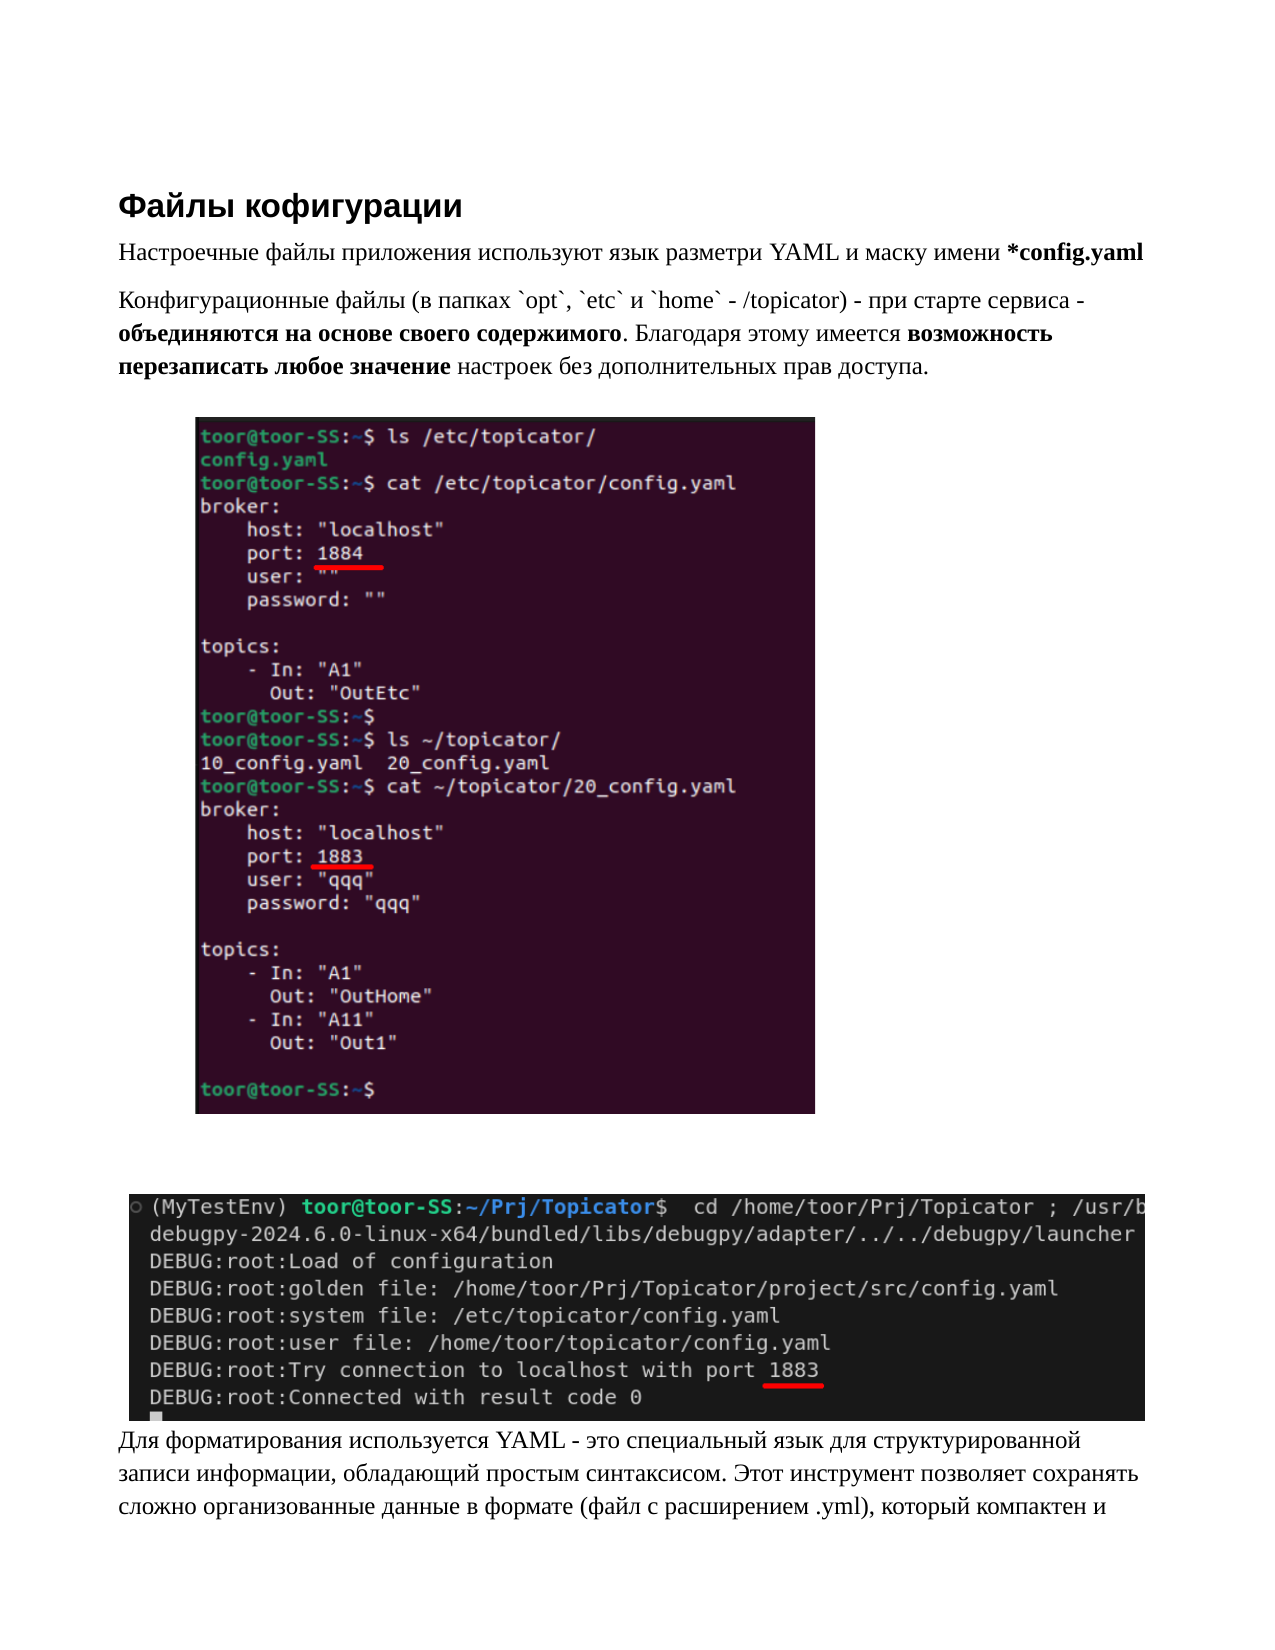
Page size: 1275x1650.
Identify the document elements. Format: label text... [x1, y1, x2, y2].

subtitle Файлы кофигурации [118, 187, 1157, 225]
text Для форматирования используется YAML - это специальный язык для структурированной записи информации, обладающий простым синтаксисом. Этот инструмент позволяет сохранять сложно организованные данные в формате (файл с расширением .yml), который компактен и [118, 1213, 1157, 1519]
picture [195, 417, 816, 1114]
text Конфигурационные файлы (в папках `opt`, `etc` и `home` - /topicator) - при старте сервиса - объединяются на основе своего содержимого. Благодаря этому имеется возможность перезаписать любое значение настроек без дополнительных прав доступа. [118, 285, 1157, 380]
text Настроечные файлы приложения используют язык разметри YAML и маску имени *config.yaml [118, 237, 1157, 266]
picture [129, 1194, 1145, 1421]
